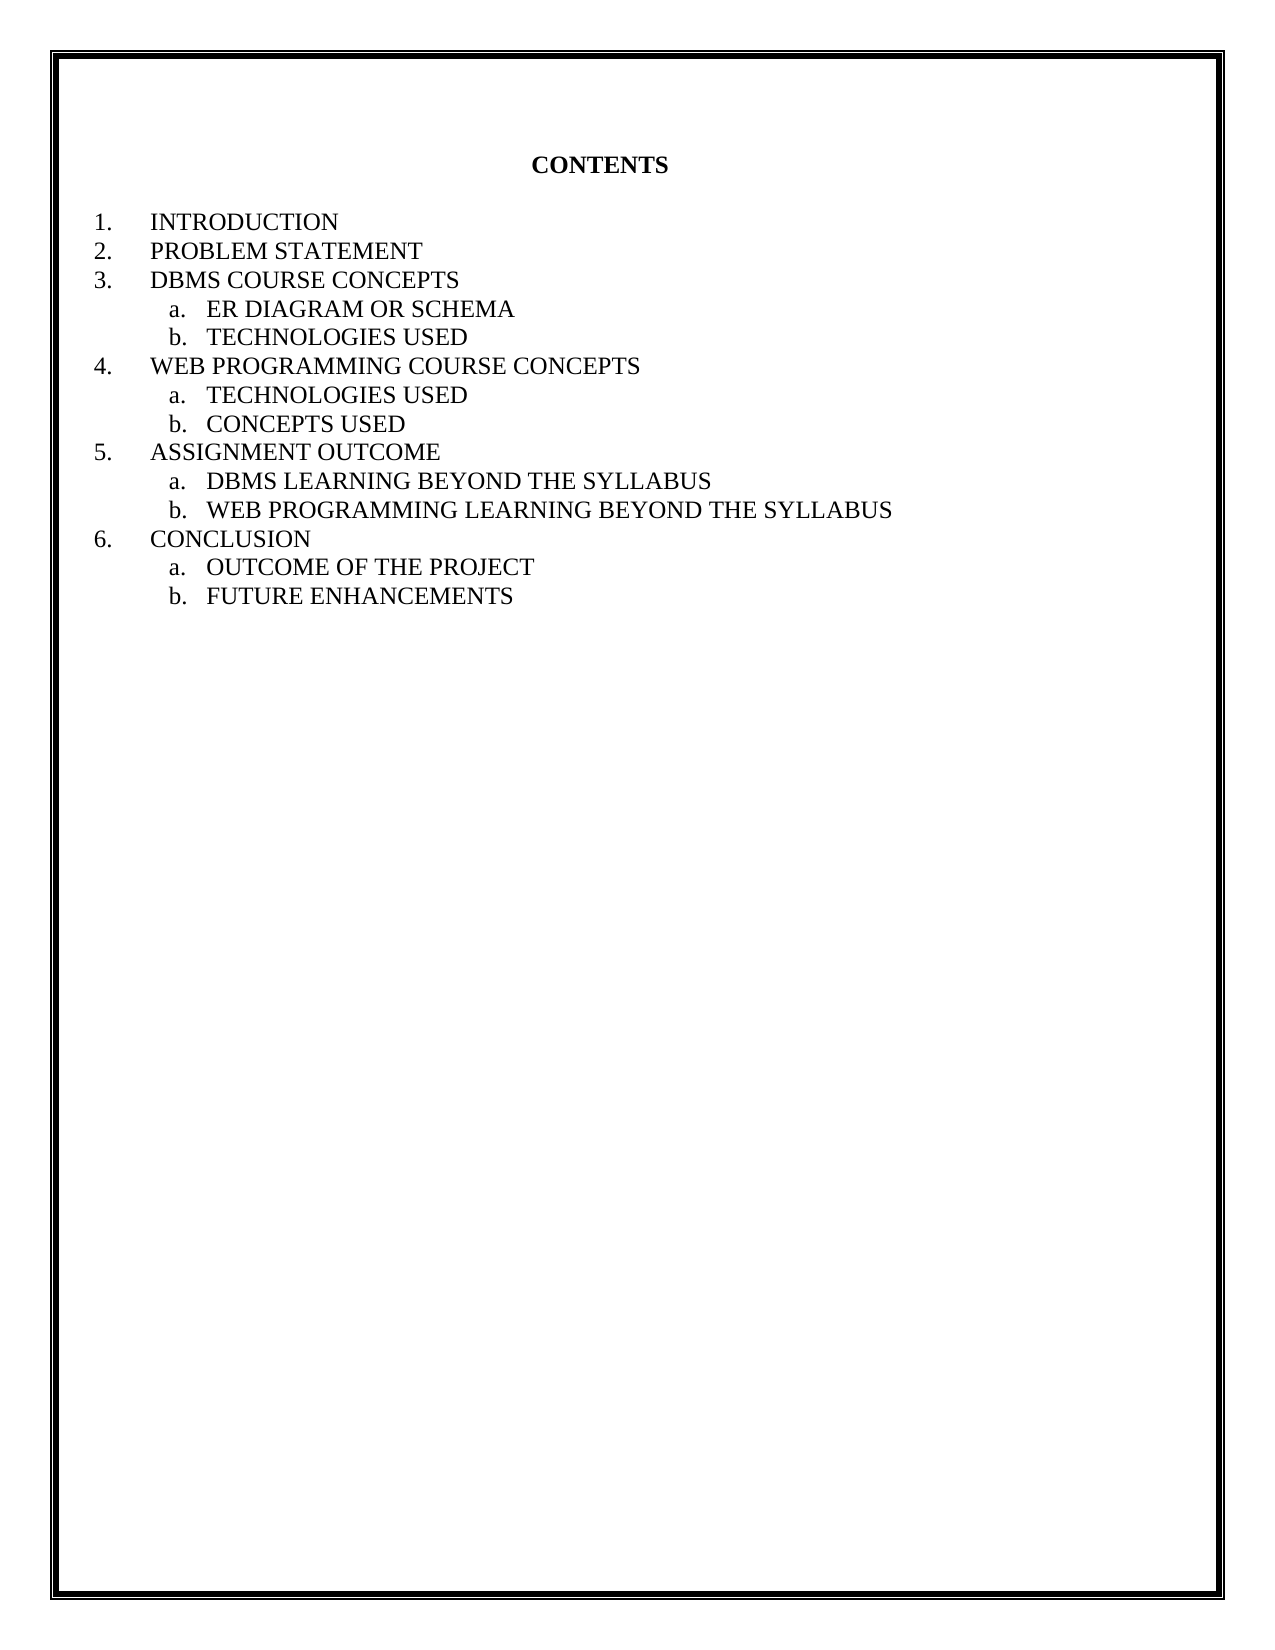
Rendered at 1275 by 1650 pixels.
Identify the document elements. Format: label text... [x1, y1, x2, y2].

list DBMS LEARNING BEYOND THE SYLLABUS [169, 466, 1125, 495]
list ASSIGNMENT OUTCOME [94, 437, 1125, 466]
list CONCEPTS USED [169, 409, 1125, 437]
list TECHNOLOGIES USED [169, 380, 1125, 409]
list DBMS COURSE CONCEPTS [94, 265, 1125, 294]
list CONCLUSION [94, 524, 1125, 552]
list WEB PROGRAMMING COURSE CONCEPTS [94, 351, 1125, 380]
list TECHNOLOGIES USED [169, 322, 1125, 351]
list OUTCOME OF THE PROJECT [169, 552, 1125, 581]
list FUTURE ENHANCEMENTS [169, 581, 1125, 610]
list PROBLEM STATEMENT [94, 236, 1125, 265]
text CONTENTS [75, 150, 1125, 179]
list WEB PROGRAMMING LEARNING BEYOND THE SYLLABUS [169, 495, 1125, 524]
list ER DIAGRAM OR SCHEMA [169, 294, 1125, 322]
list INTRODUCTION [94, 207, 1125, 236]
